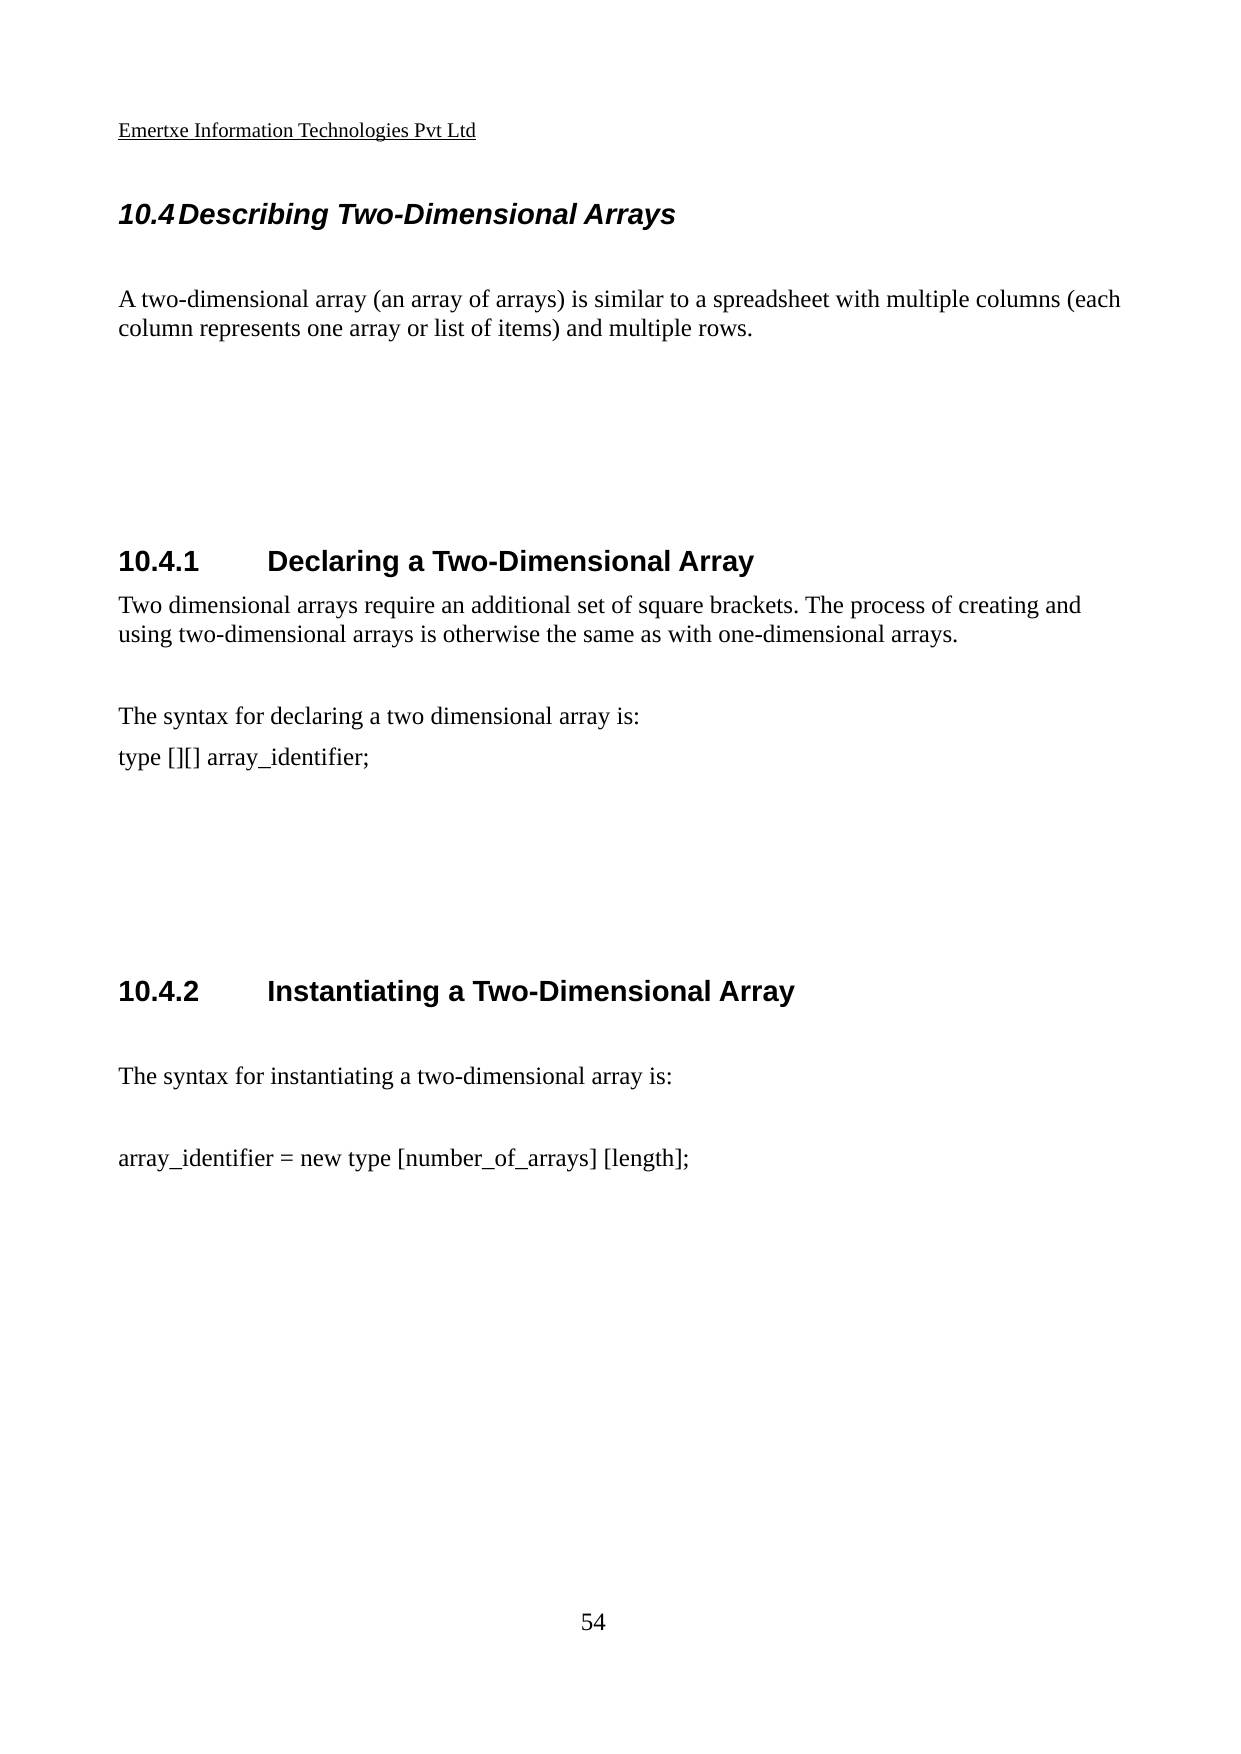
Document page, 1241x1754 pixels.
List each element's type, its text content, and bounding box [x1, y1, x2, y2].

text The syntax for instantiating a two-dimensional array is: [118, 1061, 1122, 1090]
subtitle Instantiating a Two-Dimensional Array [118, 974, 1122, 1007]
text array_identifier = new type [number_of_arrays] [length]; [118, 1143, 1122, 1172]
text type [][] array_identifier; [118, 742, 1122, 771]
text Two dimensional arrays require an additional set of square brackets. The process of creating and using two-dimensional arrays is otherwise the same as with one-dimensional arrays. [118, 590, 1122, 647]
subtitle Describing Two-Dimensional Arrays [118, 197, 1122, 230]
subtitle Declaring a Two-Dimensional Array [118, 544, 1122, 577]
text The syntax for declaring a two dimensional array is: [118, 701, 1122, 730]
text A two-dimensional array (an array of arrays) is similar to a spreadsheet with multiple columns (each column represents one array or list of items) and multiple rows. [118, 284, 1122, 341]
